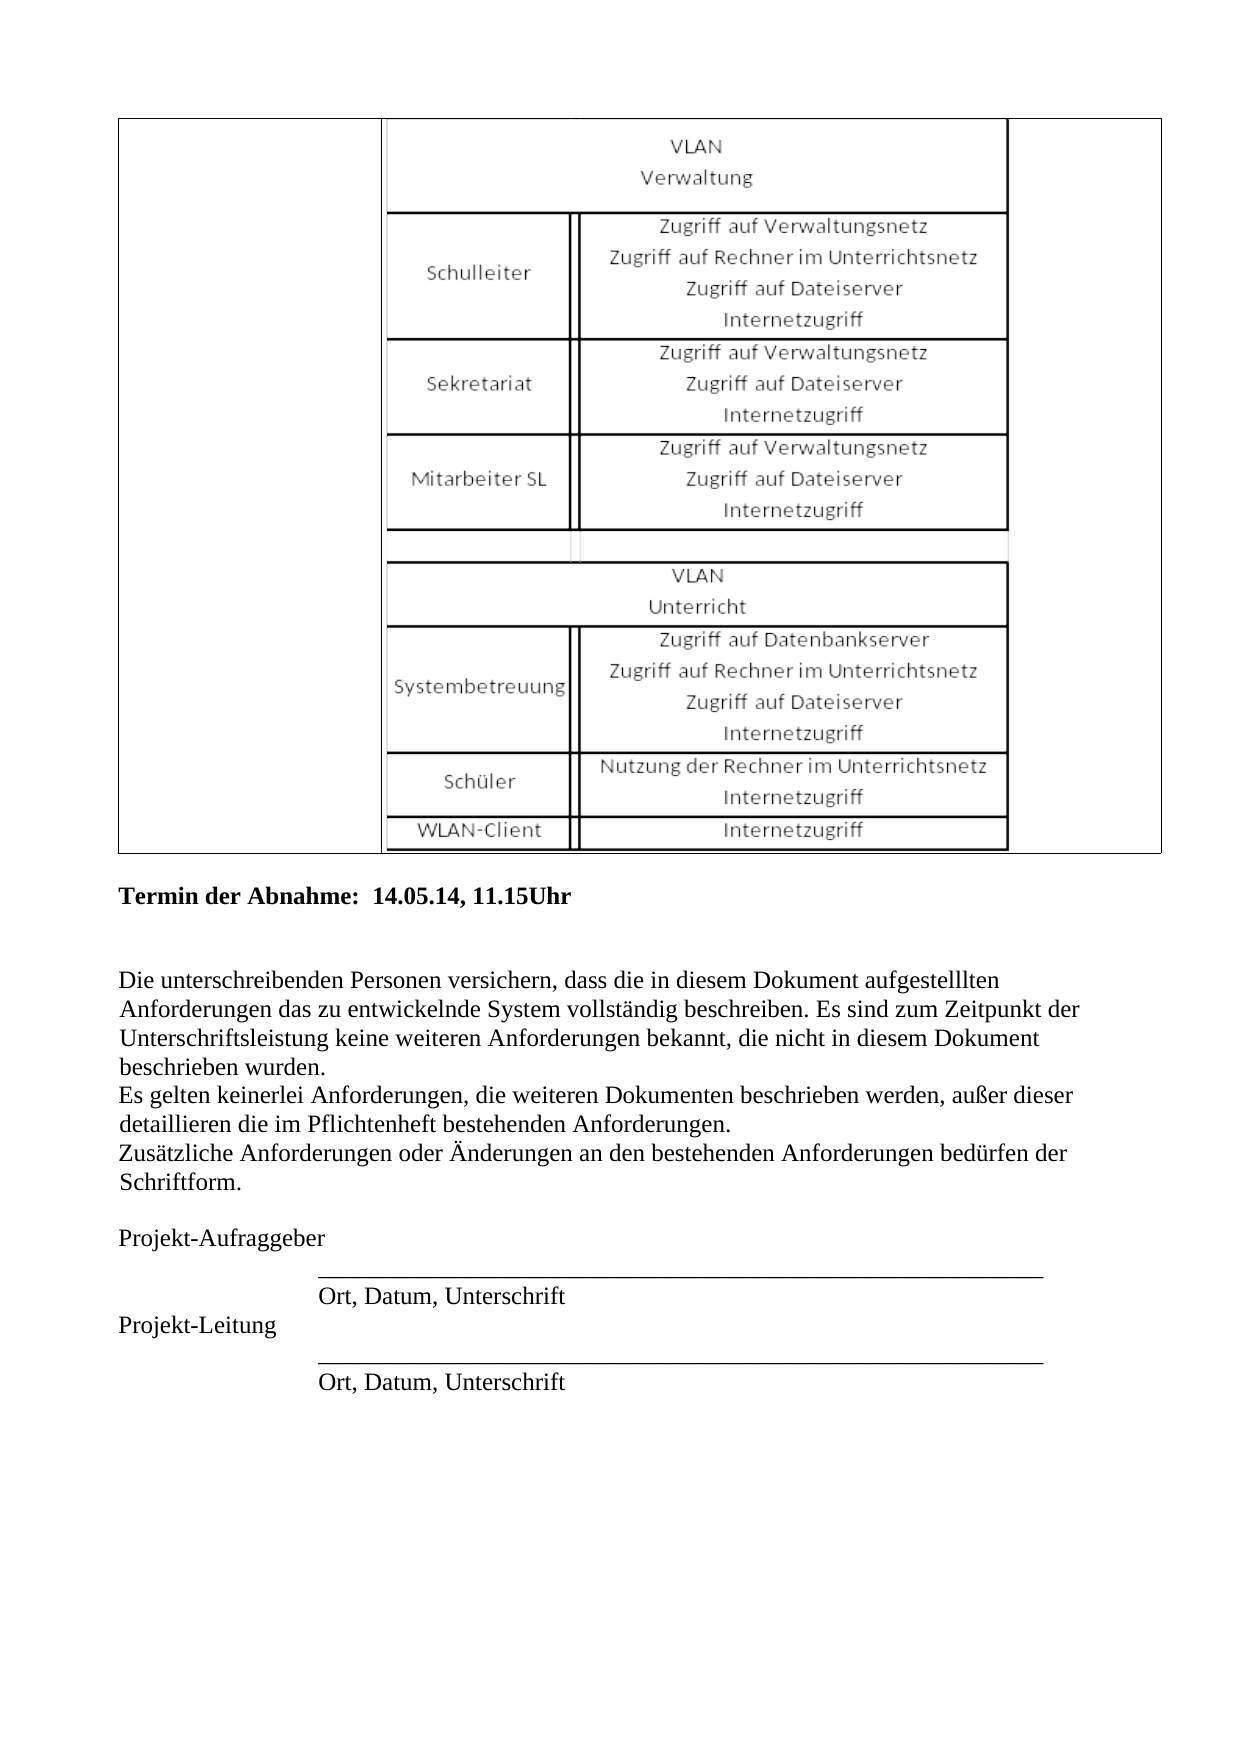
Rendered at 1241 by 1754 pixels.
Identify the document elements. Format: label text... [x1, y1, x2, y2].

text Projekt-Leitung [118, 1310, 1122, 1338]
text Ort, Datum, Unterschrift [118, 1367, 1122, 1396]
text Projekt-Aufraggeber [118, 1223, 1122, 1252]
text Es gelten keinerlei Anforderungen, die weiteren Dokumenten beschrieben werden, außer dieser detaillieren die im Pflichtenheft bestehenden Anforderungen. [118, 1081, 1122, 1138]
text Ort, Datum, Unterschrift [118, 1281, 1122, 1310]
table_cell [382, 119, 1161, 853]
text Zusätzliche Anforderungen oder Änderungen an den bestehenden Anforderungen bedürfen der Schriftform. [118, 1138, 1122, 1196]
text Termin der Abnahme: 14.05.14, 11.15Uhr [118, 881, 1122, 909]
text __________________________________________________________ [118, 1338, 1122, 1367]
text __________________________________________________________ [118, 1252, 1122, 1281]
table_cell [119, 119, 381, 853]
text Die unterschreibenden Personen versichern, dass die in diesem Dokument aufgestelllten Anforderungen das zu entwickelnde System vollständig beschreiben. Es sind zum Zeitpunkt der Unterschriftsleistung keine weiteren Anforderungen bekannt, die nicht in diesem Dokument beschrieben wurden. [118, 966, 1122, 1081]
